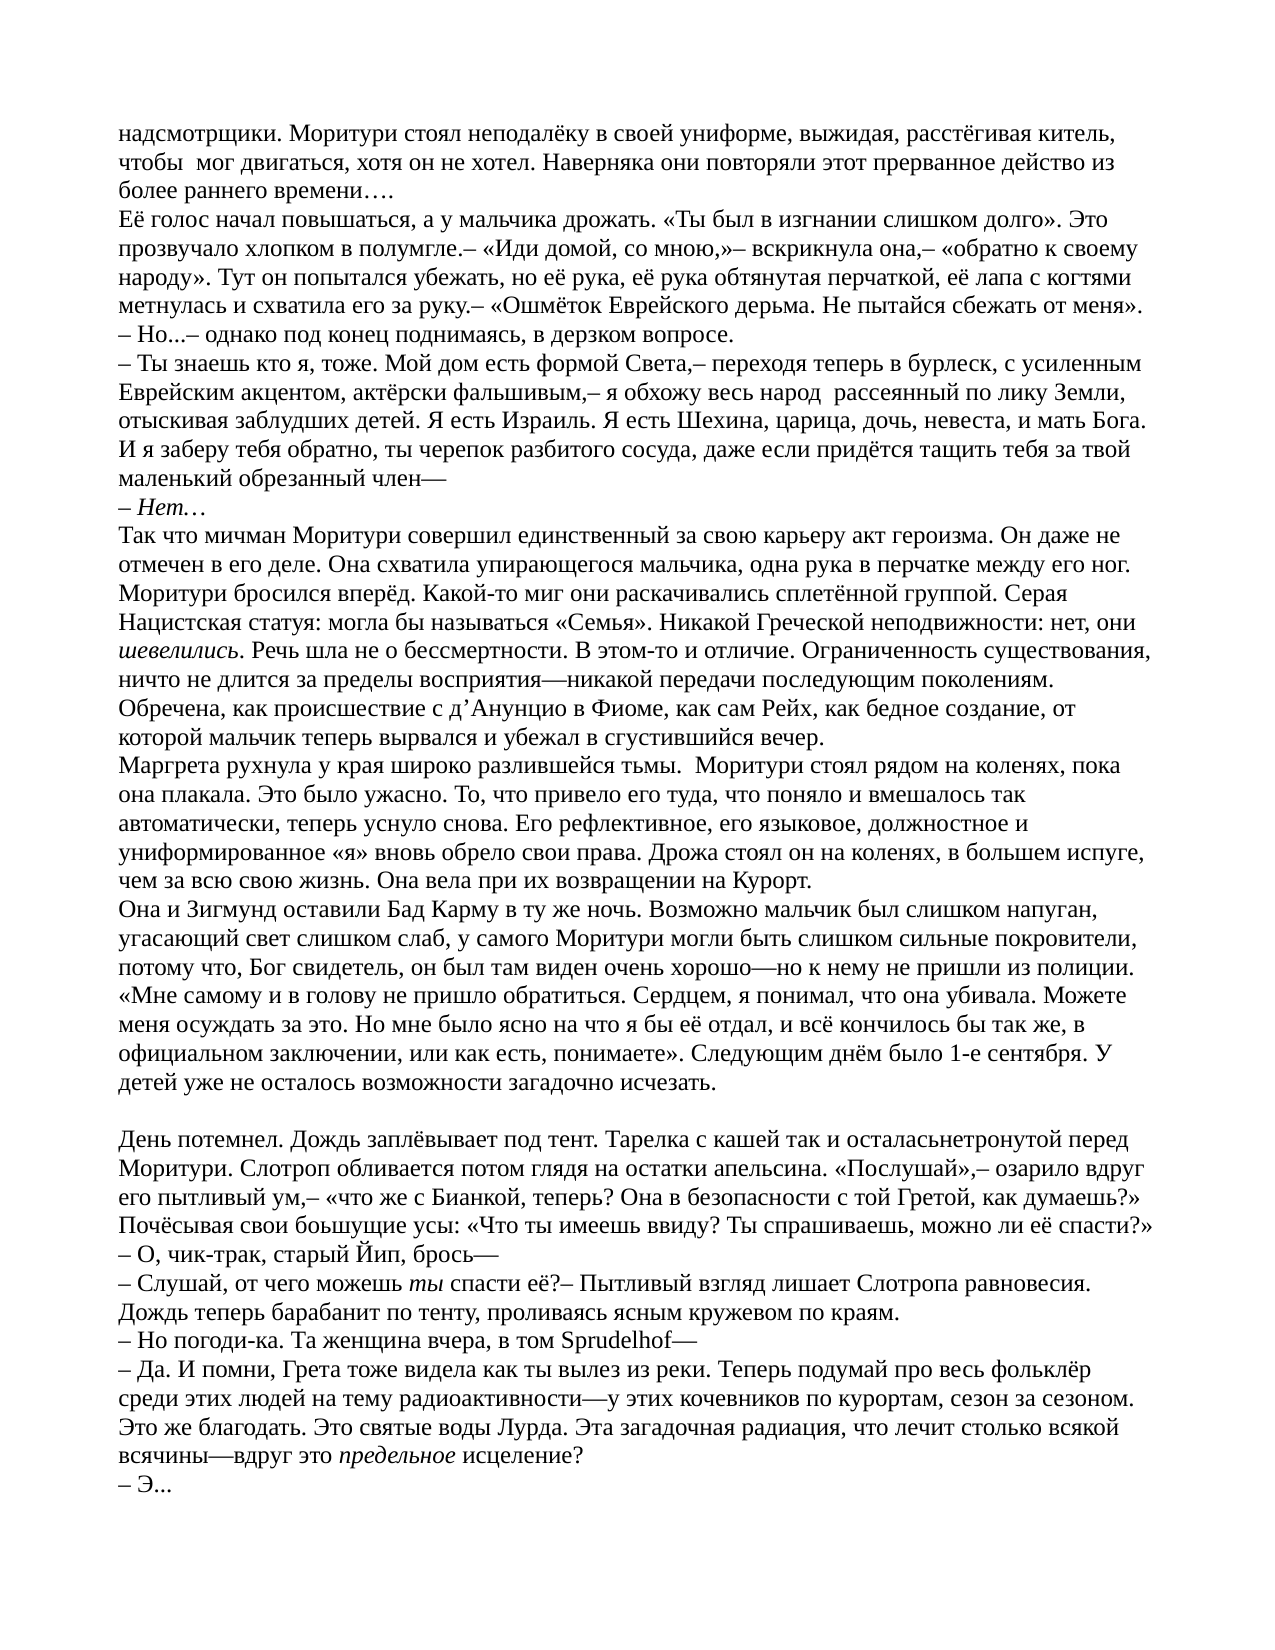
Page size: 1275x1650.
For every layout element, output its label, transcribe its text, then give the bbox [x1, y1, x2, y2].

text Её голос начал повышаться, а у мальчика дрожать. «Ты был в изгнании слишком долго». Это прозвучало хлопком в полумгле.– «Иди домой, со мною,»– вскрикнула она,– «обратно к своему народу». Тут он попытался убежать, но её рука, её рука обтянутая перчаткой, её лапа с когтями метнулась и схватила его за руку.– «Ошмёток Еврейского дерьма. Не пытайся сбежать от меня». [118, 204, 1157, 319]
text Она и Зигмунд оставили Бад Карму в ту же ночь. Возможно мальчик был слишком напуган, угасающий свет слишком слаб, у самого Моритури могли быть слишком сильные покровители, потому что, Бог свидетель, он был там виден очень хорошо—но к нему не пришли из полиции. «Мне самому и в голову не пришло обратиться. Сердцем, я понимал, что она убивала. Можете меня осуждать за это. Но мне было ясно на что я бы её отдал, и всё кончилось бы так же, в официальном заключении, или как есть, понимаете». Следующим днём было 1-е сентября. У детей уже не осталось возможности загадочно исчезать. [118, 894, 1157, 1096]
text надсмотрщики. Моритури стоял неподалёку в своей униформе, выжидая, расстёгивая китель, чтобы мог двигаться, хотя он не хотел. Наверняка они повторяли этот прерванное действо из более раннего времени…. [118, 118, 1157, 204]
text День потемнел. Дождь заплёвывает под тент. Тарелка с кашей так и осталасьнетронутой перед Моритури. Слотроп обливается потом глядя на остатки апельсина. «Послушай»,– озарило вдруг его пытливый ум,– «что же с Бианкой, теперь? Она в безопасности с той Гретой, как думаешь?» [118, 1124, 1157, 1211]
text – Да. И помни, Грета тоже видела как ты вылез из реки. Теперь подумай про весь фольклёр среди этих людей на тему радиоактивности—у этих кочевников по курортам, сезон за сезоном. Это же благодать. Это святые воды Лурда. Эта загадочная радиация, что лечит столько всякой всячины—вдруг это предельное исцеление? [118, 1354, 1157, 1469]
text – О, чик-трак, старый Йип, брось— [118, 1239, 1157, 1268]
text – Слушай, от чего можешь ты спасти её?– Пытливый взгляд лишает Слотропа равновесия. Дождь теперь барабанит по тенту, проливаясь ясным кружевом по краям. [118, 1268, 1157, 1326]
text – Но погоди-ка. Та женщина вчера, в том Sprudelhof— [118, 1326, 1157, 1354]
text – Нет… [118, 492, 1157, 521]
text Маргрета рухнула у края широко разлившейся тьмы. Моритури стоял рядом на коленях, пока она плакала. Это было ужасно. То, что привело его туда, что поняло и вмешалось так автоматически, теперь уснуло снова. Его рефлективное, его языковое, должностное и униформированное «я» вновь обрело свои права. Дрожа стоял он на коленях, в большем испуге, чем за всю свою жизнь. Она вела при их возвращении на Курорт. [118, 751, 1157, 894]
text – Но...– однако под конец поднимаясь, в дерзком вопросе. [118, 319, 1157, 348]
text Так что мичман Моритури совершил единственный за свою карьеру акт героизма. Он даже не отмечен в его деле. Она схватила упирающегося мальчика, одна рука в перчатке между его ног. Моритури бросился вперёд. Какой-то миг они раскачивались сплетённой группой. Серая Нацистская статуя: могла бы называться «Семья». Никакой Греческой неподвижности: нет, они шевелились. Речь шла не о бессмертности. В этом-то и отличие. Ограниченность существования, ничто не длится за пределы восприятия—никакой передачи последующим поколениям. Обречена, как происшествие с д’Анунцио в Фиоме, как сам Рейх, как бедное создание, от которой мальчик теперь вырвался и убежал в сгустившийся вечер. [118, 521, 1157, 751]
text Почёсывая свои боьшущие усы: «Что ты имеешь ввиду? Ты спрашиваешь, можно ли её спасти?» [118, 1211, 1157, 1239]
text – Ты знаешь кто я, тоже. Мой дом есть формой Света,– переходя теперь в бурлеск, с усиленным Еврейским акцентом, актёрски фальшивым,– я обхожу весь народ рассеянный по лику Земли, отыскивая заблудших детей. Я есть Израиль. Я есть Шехина, царица, дочь, невеста, и мать Бога. И я заберу тебя обратно, ты черепок разбитого сосуда, даже если придётся тащить тебя за твой маленький обрезанный член— [118, 348, 1157, 492]
text – Э... [118, 1469, 1157, 1498]
